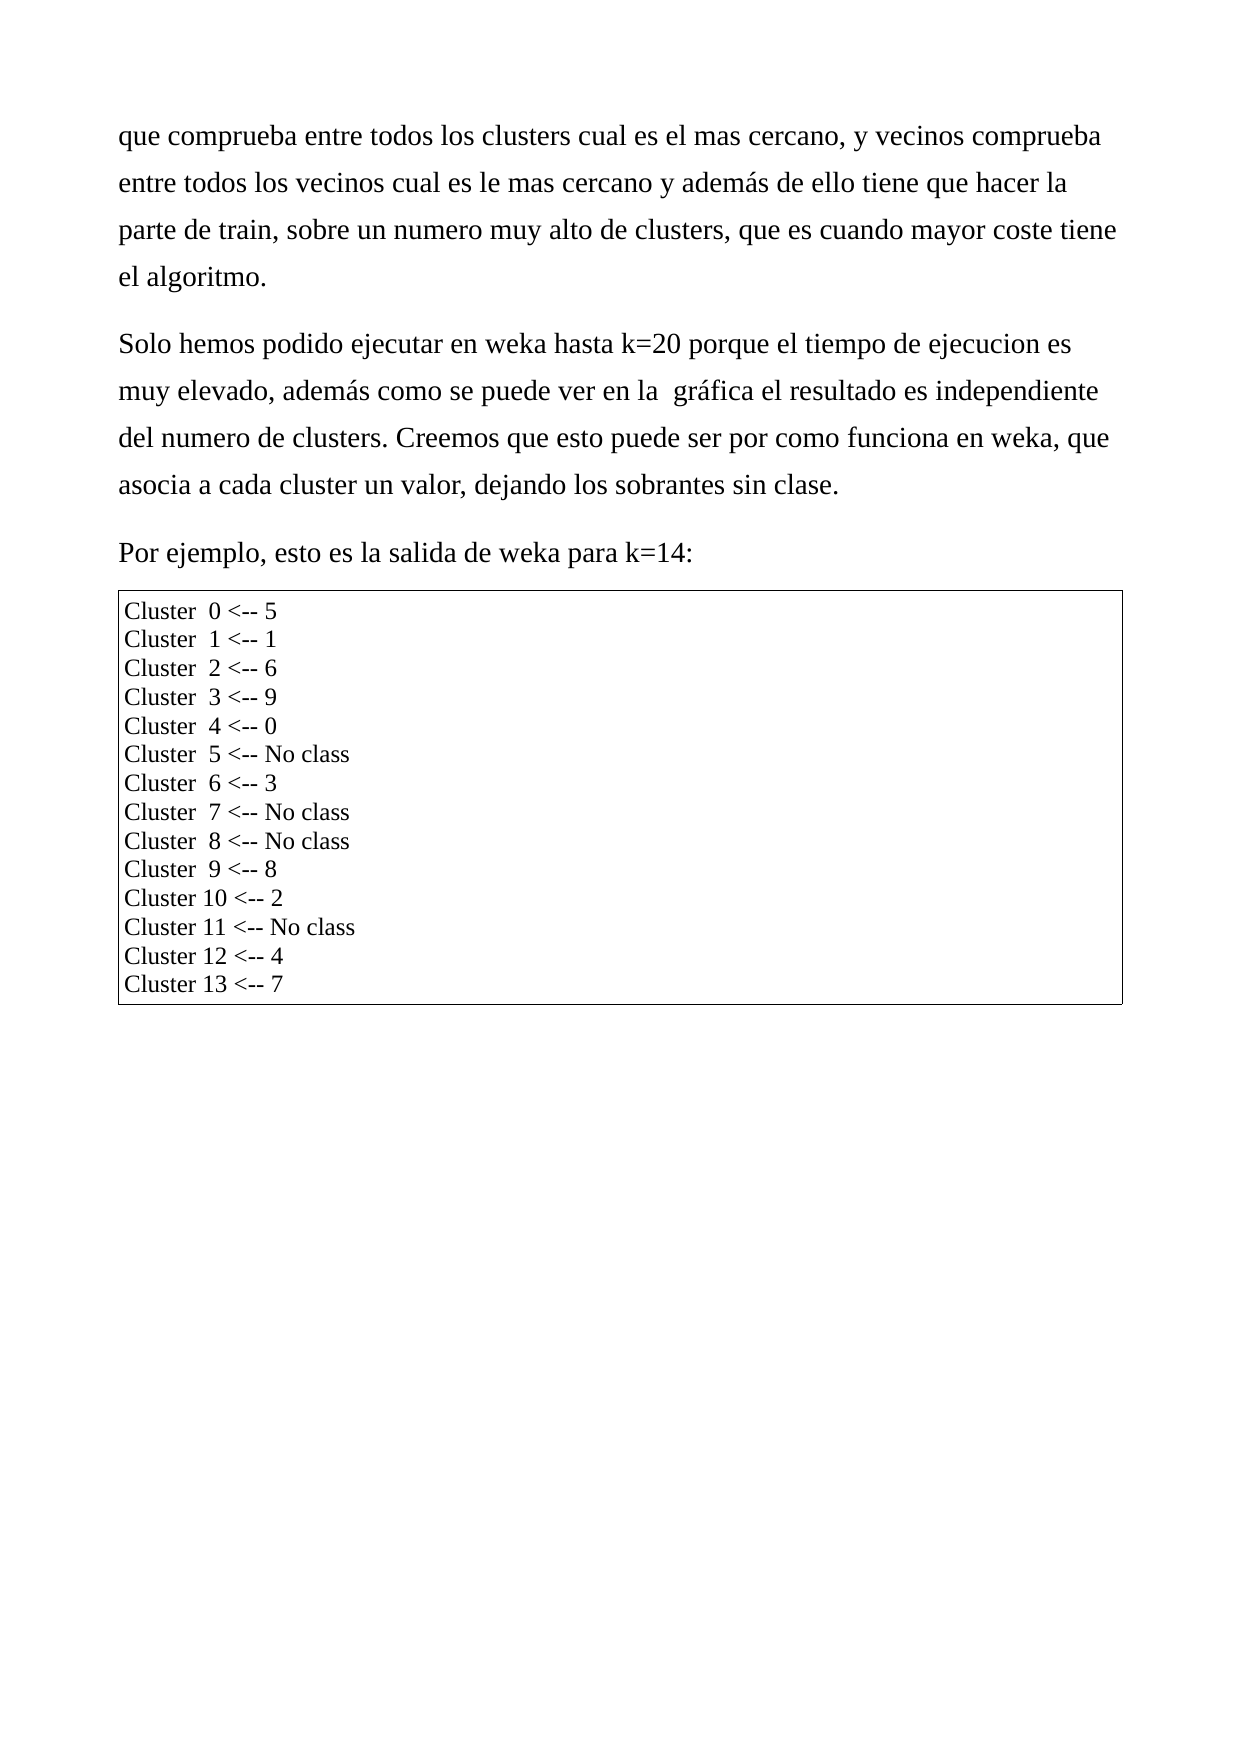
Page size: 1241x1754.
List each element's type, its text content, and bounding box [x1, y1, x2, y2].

text Solo hemos podido ejecutar en weka hasta k=20 porque el tiempo de ejecucion es muy elevado, además como se puede ver en la gráfica el resultado es independiente del numero de clusters. Creemos que esto puede ser por como funciona en weka, que asocia a cada cluster un valor, dejando los sobrantes sin clase. [118, 326, 1122, 501]
text que comprueba entre todos los clusters cual es el mas cercano, y vecinos comprueba entre todos los vecinos cual es le mas cercano y además de ello tiene que hacer la parte de train, sobre un numero muy alto de clusters, que es cuando mayor coste tiene el algoritmo. [118, 118, 1122, 292]
table_header Cluster 0 <-- 5 Cluster 1 <-- 1 Cluster 2 <-- 6 Cluster 3 <-- 9 Cluster 4 <-- 0 Cluster 5 <-- No class Cluster 6 <-- 3 Cluster 7 <-- No class Cluster 8 <-- No class Cluster 9 <-- 8 Cluster 10 <-- 2 Cluster 11 <-- No class Cluster 12 <-- 4 Cluster 13 <-- 7 [119, 591, 1122, 1004]
text Por ejemplo, esto es la salida de weka para k=14: [118, 535, 1122, 568]
